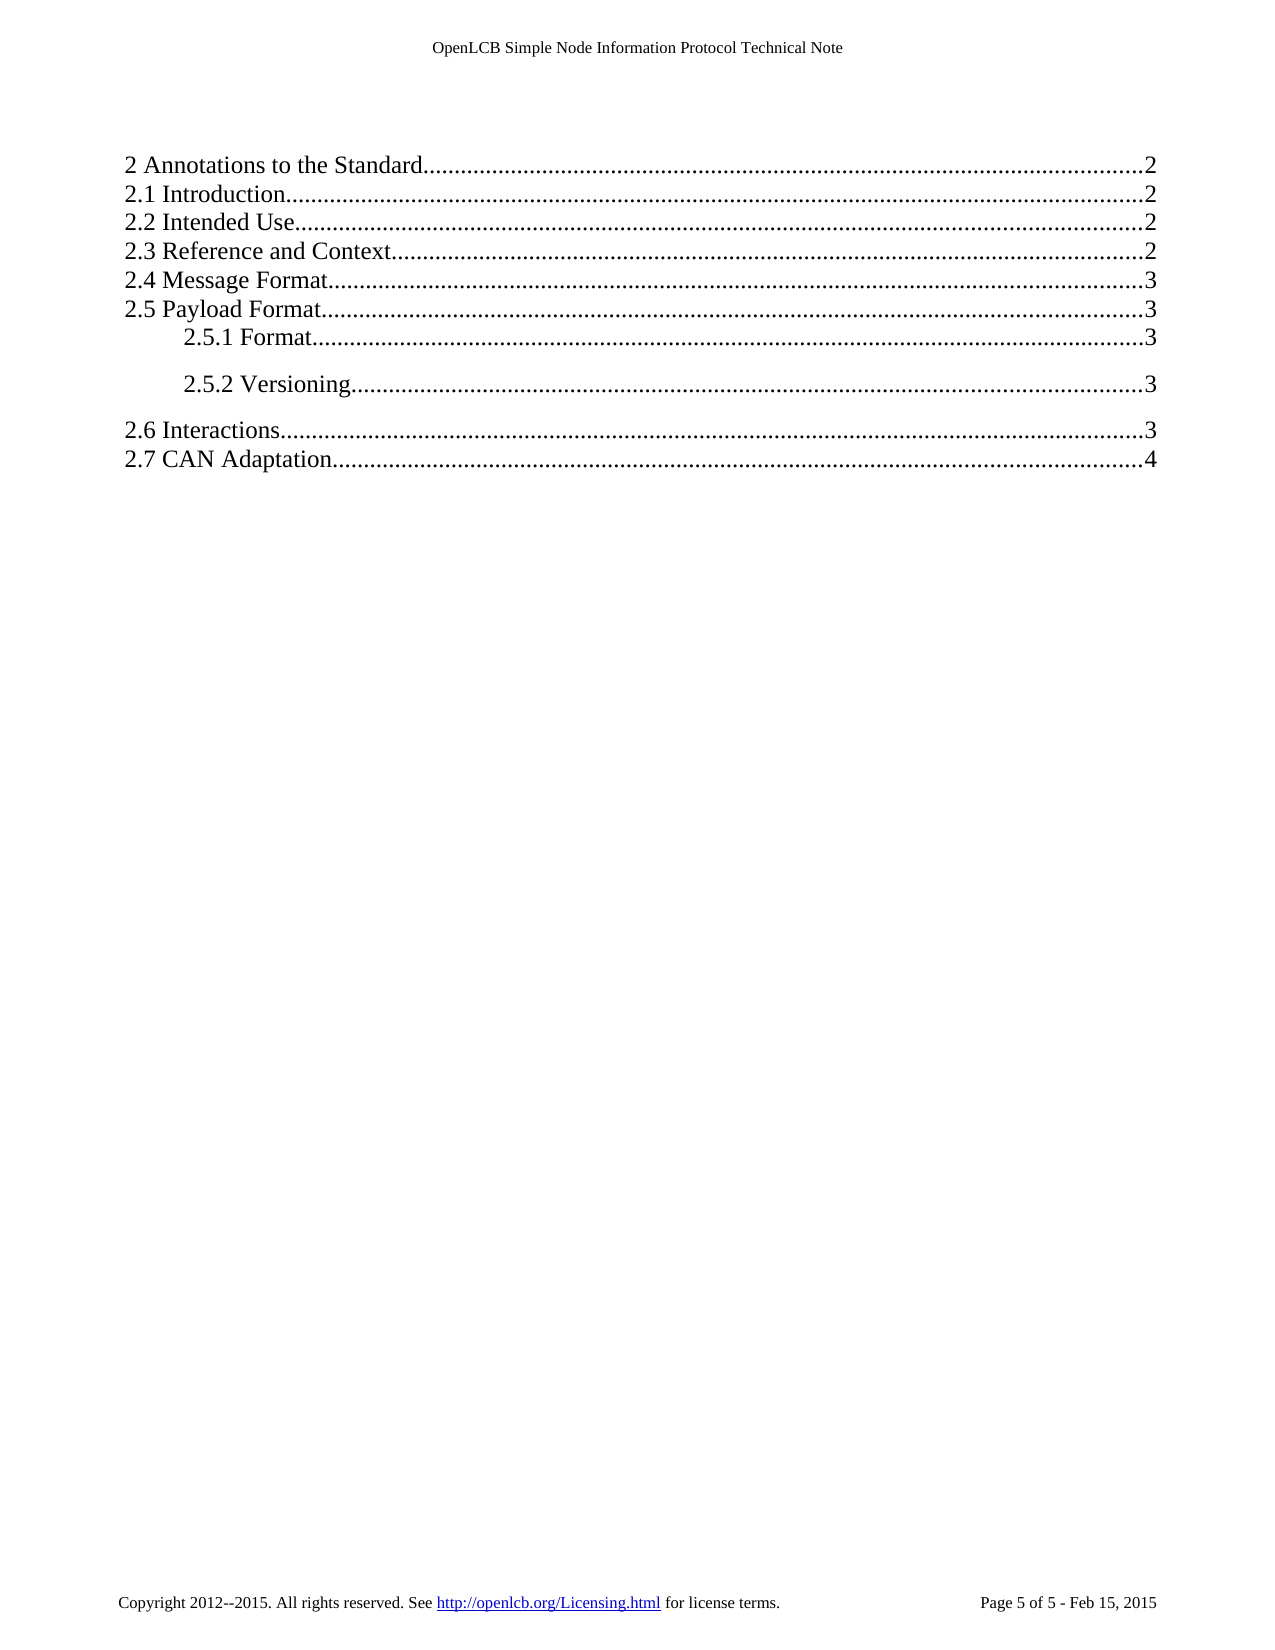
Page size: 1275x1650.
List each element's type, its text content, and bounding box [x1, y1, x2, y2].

text 2.6 Interactions 3 [118, 415, 1157, 444]
text 2.5.2 Versioning 3 [177, 369, 1157, 398]
text 2 Annotations to the Standard 2 [118, 150, 1157, 179]
text 2.5 Payload Format 3 [118, 294, 1157, 322]
text 2.4 Message Format 3 [118, 265, 1157, 294]
text 2.3 Reference and Context 2 [118, 236, 1157, 265]
text 2.5.1 Format 3 [177, 322, 1157, 351]
text 2.2 Intended Use 2 [118, 207, 1157, 236]
text 2.7 CAN Adaptation 4 [118, 444, 1157, 473]
text 2.1 Introduction 2 [118, 179, 1157, 207]
